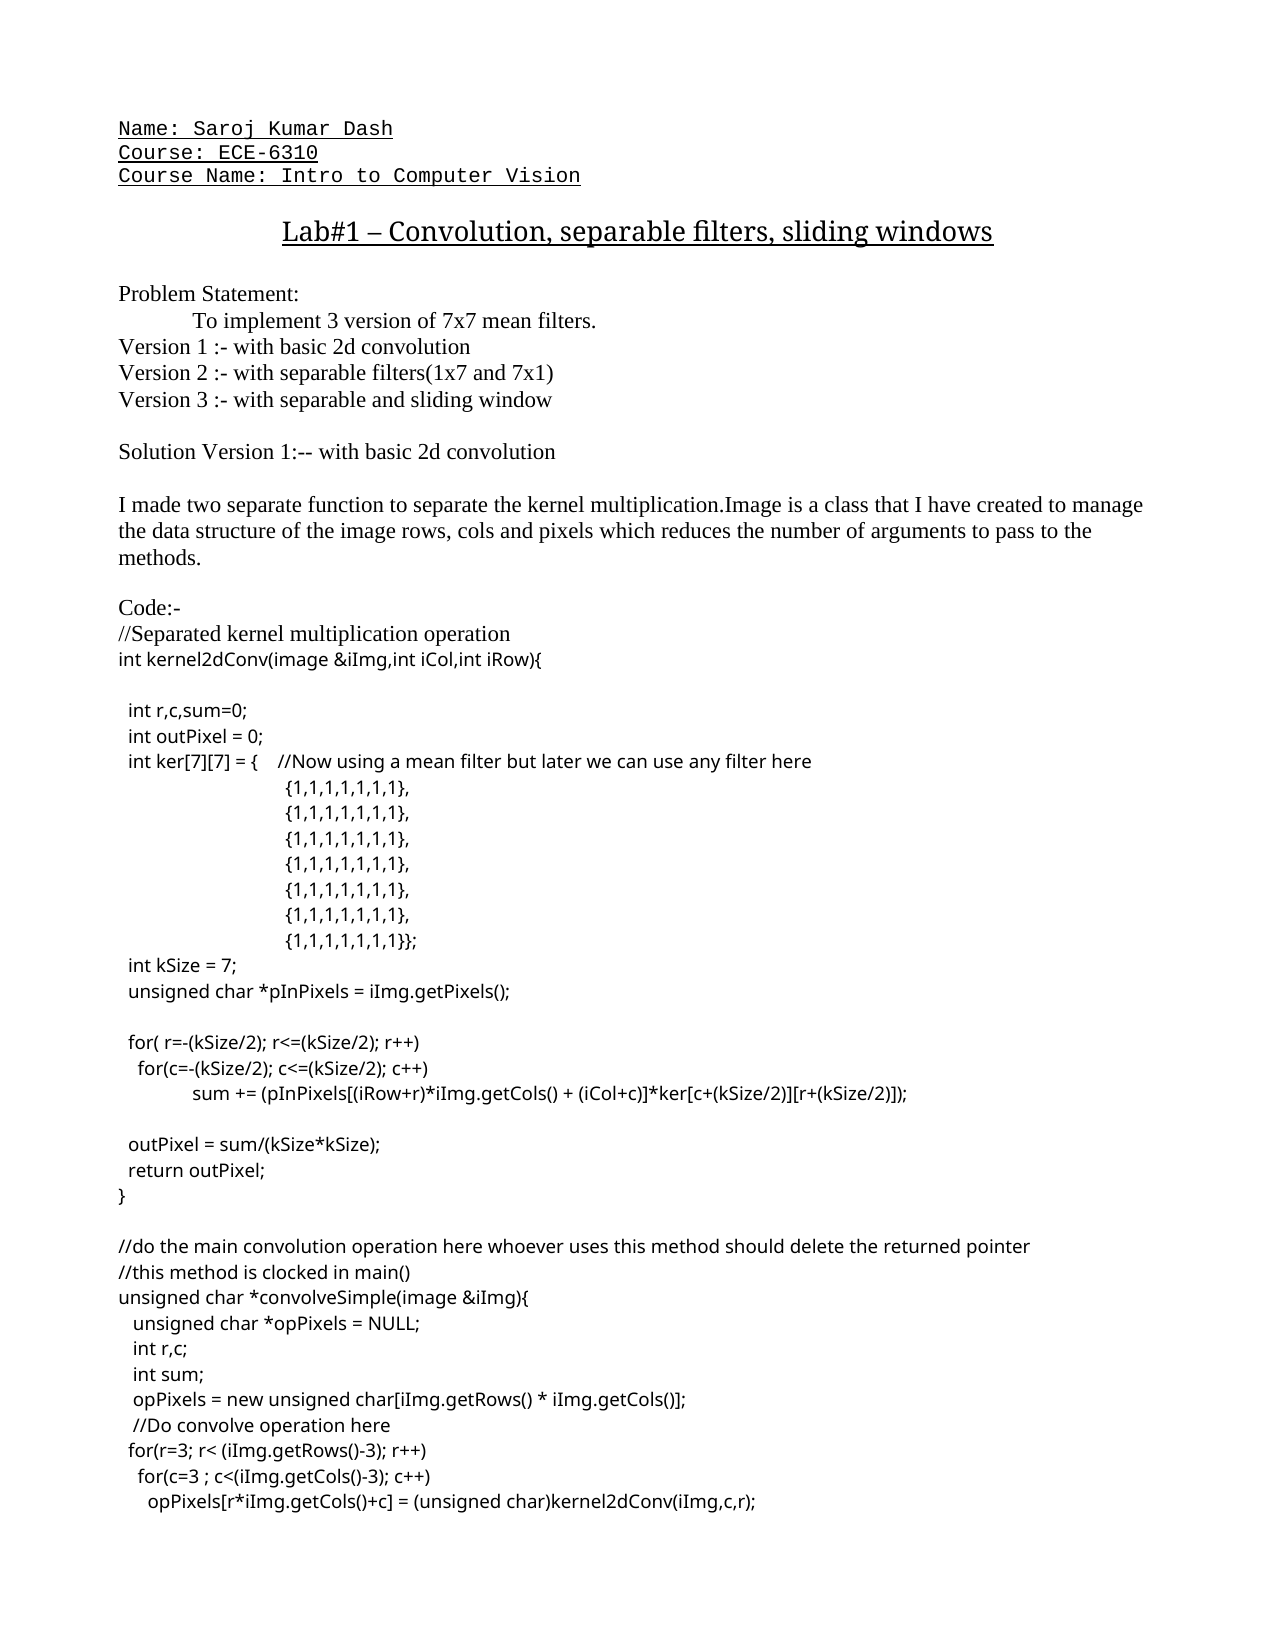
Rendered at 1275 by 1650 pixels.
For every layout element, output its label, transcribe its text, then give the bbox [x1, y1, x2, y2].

text Version 1 :- with basic 2d convolution [118, 333, 1157, 359]
text {1,1,1,1,1,1,1}, [118, 902, 1157, 927]
text //do the main convolution operation here whoever uses this method should delete the returned pointer [118, 1233, 1157, 1259]
text outPixel = sum/(kSize*kSize); [118, 1131, 1157, 1157]
text return outPixel; [118, 1157, 1157, 1182]
text opPixels[r*iImg.getCols()+c] = (unsigned char)kernel2dConv(iImg,c,r); [118, 1489, 1157, 1514]
text int kSize = 7; [118, 953, 1157, 978]
text {1,1,1,1,1,1,1}}; [118, 927, 1157, 953]
text for(c=3 ; c<(iImg.getCols()-3); c++) [118, 1463, 1157, 1489]
text int sum; [118, 1361, 1157, 1387]
text I made two separate function to separate the kernel multiplication.Image is a class that I have created to manage the data structure of the image rows, cols and pixels which reduces the number of arguments to pass to the methods. [118, 491, 1157, 570]
text Lab#1 – Convolution, separable filters, sliding windows [118, 213, 1157, 249]
text unsigned char *pInPixels = iImg.getPixels(); [118, 978, 1157, 1004]
text for(r=3; r< (iImg.getRows()-3); r++) [118, 1438, 1157, 1463]
text //this method is clocked in main() [118, 1259, 1157, 1284]
text Version 2 :- with separable filters(1x7 and 7x1) [118, 359, 1157, 386]
text Solution Version 1:-- with basic 2d convolution [118, 438, 1157, 465]
text sum += (pInPixels[(iRow+r)*iImg.getCols() + (iCol+c)]*ker[c+(kSize/2)][r+(kSize/2)]); [118, 1080, 1157, 1106]
text {1,1,1,1,1,1,1}, [118, 825, 1157, 851]
text Code:- [118, 594, 1157, 620]
text Course: ECE-6310 [118, 142, 1157, 165]
text {1,1,1,1,1,1,1}, [118, 851, 1157, 876]
text To implement 3 version of 7x7 mean filters. [118, 307, 1157, 333]
text opPixels = new unsigned char[iImg.getRows() * iImg.getCols()]; [118, 1387, 1157, 1412]
text int r,c; [118, 1336, 1157, 1361]
text for( r=-(kSize/2); r<=(kSize/2); r++) [118, 1029, 1157, 1055]
text int kernel2dConv(image &iImg,int iCol,int iRow){ [118, 647, 1157, 672]
text unsigned char *opPixels = NULL; [118, 1310, 1157, 1336]
text int ker[7][7] = { //Now using a mean filter but later we can use any filter here [118, 749, 1157, 774]
text {1,1,1,1,1,1,1}, [118, 774, 1157, 800]
text } [118, 1182, 1157, 1208]
text {1,1,1,1,1,1,1}, [118, 800, 1157, 825]
text Problem Statement: [118, 280, 1157, 307]
text Name: Saroj Kumar Dash [118, 118, 1157, 142]
text int r,c,sum=0; [118, 698, 1157, 723]
text for(c=-(kSize/2); c<=(kSize/2); c++) [118, 1055, 1157, 1080]
text Version 3 :- with separable and sliding window [118, 386, 1157, 412]
text Course Name: Intro to Computer Vision [118, 165, 1157, 189]
text unsigned char *convolveSimple(image &iImg){ [118, 1284, 1157, 1310]
text int outPixel = 0; [118, 723, 1157, 749]
text //Separated kernel multiplication operation [118, 620, 1157, 647]
text {1,1,1,1,1,1,1}, [118, 876, 1157, 902]
text //Do convolve operation here [118, 1412, 1157, 1438]
